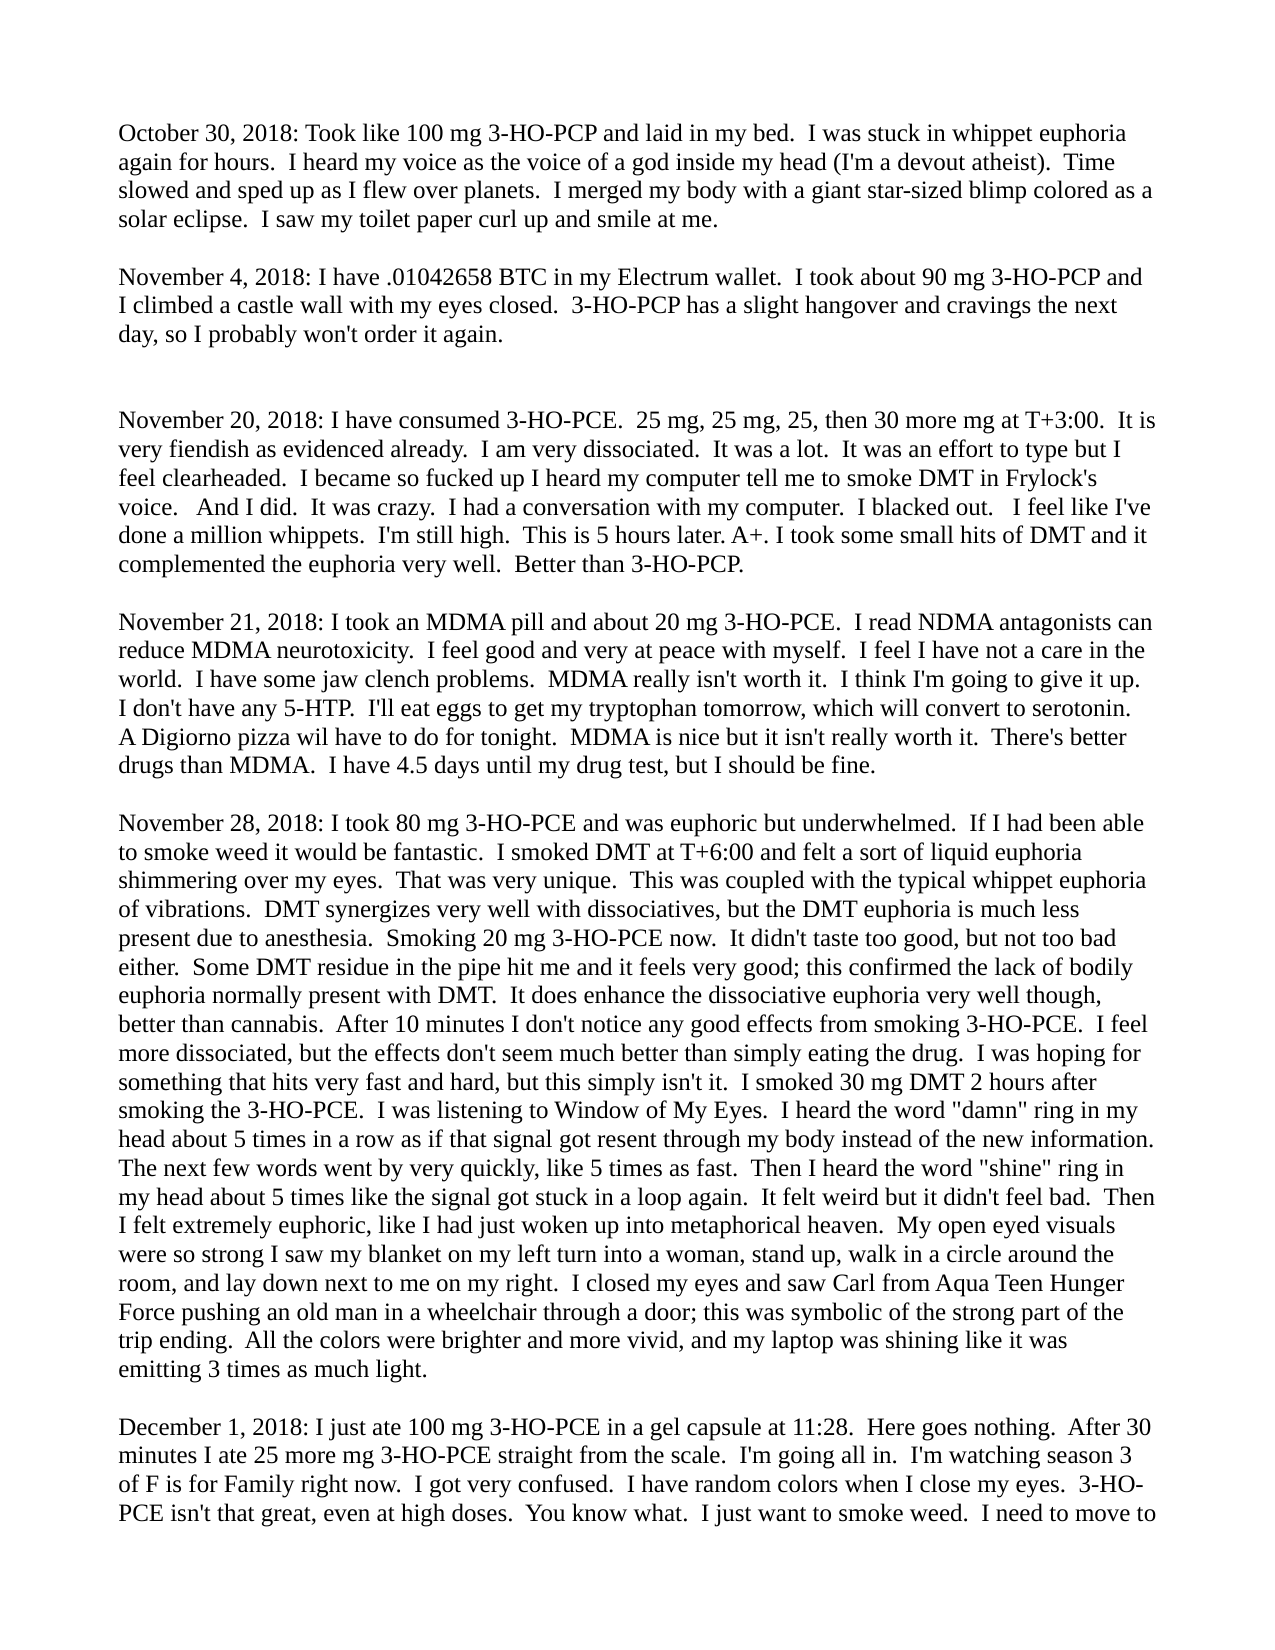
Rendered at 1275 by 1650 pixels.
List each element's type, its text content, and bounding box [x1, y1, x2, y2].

text November 20, 2018: I have consumed 3-HO-PCE. 25 mg, 25 mg, 25, then 30 more mg at T+3:00. It is very fiendish as evidenced already. I am very dissociated. It was a lot. It was an effort to type but I feel clearheaded. I became so fucked up I heard my computer tell me to smoke DMT in Frylock's voice. And I did. It was crazy. I had a conversation with my computer. I blacked out. I feel like I've done a million whippets. I'm still high. This is 5 hours later. A+. I took some small hits of DMT and it complemented the euphoria very well. Better than 3-HO-PCP. [118, 406, 1157, 578]
text October 30, 2018: Took like 100 mg 3-HO-PCP and laid in my bed. I was stuck in whippet euphoria again for hours. I heard my voice as the voice of a god inside my head (I'm a devout atheist). Time slowed and sped up as I flew over planets. I merged my body with a giant star-sized blimp colored as a solar eclipse. I saw my toilet paper curl up and smile at me. [118, 118, 1157, 233]
text November 21, 2018: I took an MDMA pill and about 20 mg 3-HO-PCE. I read NDMA antagonists can reduce MDMA neurotoxicity. I feel good and very at peace with myself. I feel I have not a care in the world. I have some jaw clench problems. MDMA really isn't worth it. I think I'm going to give it up. I don't have any 5-HTP. I'll eat eggs to get my tryptophan tomorrow, which will convert to serotonin. A Digiorno pizza wil have to do for tonight. MDMA is nice but it isn't really worth it. There's better drugs than MDMA. I have 4.5 days until my drug test, but I should be fine. [118, 607, 1157, 779]
text November 4, 2018: I have .01042658 BTC in my Electrum wallet. I took about 90 mg 3-HO-PCP and I climbed a castle wall with my eyes closed. 3-HO-PCP has a slight hangover and cravings the next day, so I probably won't order it again. [118, 262, 1157, 348]
text November 28, 2018: I took 80 mg 3-HO-PCE and was euphoric but underwhelmed. If I had been able to smoke weed it would be fantastic. I smoked DMT at T+6:00 and felt a sort of liquid euphoria shimmering over my eyes. That was very unique. This was coupled with the typical whippet euphoria of vibrations. DMT synergizes very well with dissociatives, but the DMT euphoria is much less present due to anesthesia. Smoking 20 mg 3-HO-PCE now. It didn't taste too good, but not too bad either. Some DMT residue in the pipe hit me and it feels very good; this confirmed the lack of bodily euphoria normally present with DMT. It does enhance the dissociative euphoria very well though, better than cannabis. After 10 minutes I don't notice any good effects from smoking 3-HO-PCE. I feel more dissociated, but the effects don't seem much better than simply eating the drug. I was hoping for something that hits very fast and hard, but this simply isn't it. I smoked 30 mg DMT 2 hours after smoking the 3-HO-PCE. I was listening to Window of My Eyes. I heard the word "damn" ring in my head about 5 times in a row as if that signal got resent through my body instead of the new information. The next few words went by very quickly, like 5 times as fast. Then I heard the word "shine" ring in my head about 5 times like the signal got stuck in a loop again. It felt weird but it didn't feel bad. Then I felt extremely euphoric, like I had just woken up into metaphorical heaven. My open eyed visuals were so strong I saw my blanket on my left turn into a woman, stand up, walk in a circle around the room, and lay down next to me on my right. I closed my eyes and saw Carl from Aqua Teen Hunger Force pushing an old man in a wheelchair through a door; this was symbolic of the strong part of the trip ending. All the colors were brighter and more vivid, and my laptop was shining like it was emitting 3 times as much light. [118, 808, 1157, 1383]
text December 1, 2018: I just ate 100 mg 3-HO-PCE in a gel capsule at 11:28. Here goes nothing. After 30 minutes I ate 25 more mg 3-HO-PCE straight from the scale. I'm going all in. I'm watching season 3 of F is for Family right now. I got very confused. I have random colors when I close my eyes. 3-HO-PCE isn't that great, even at high doses. You know what. I just want to smoke weed. I need to move to [118, 1412, 1157, 1527]
